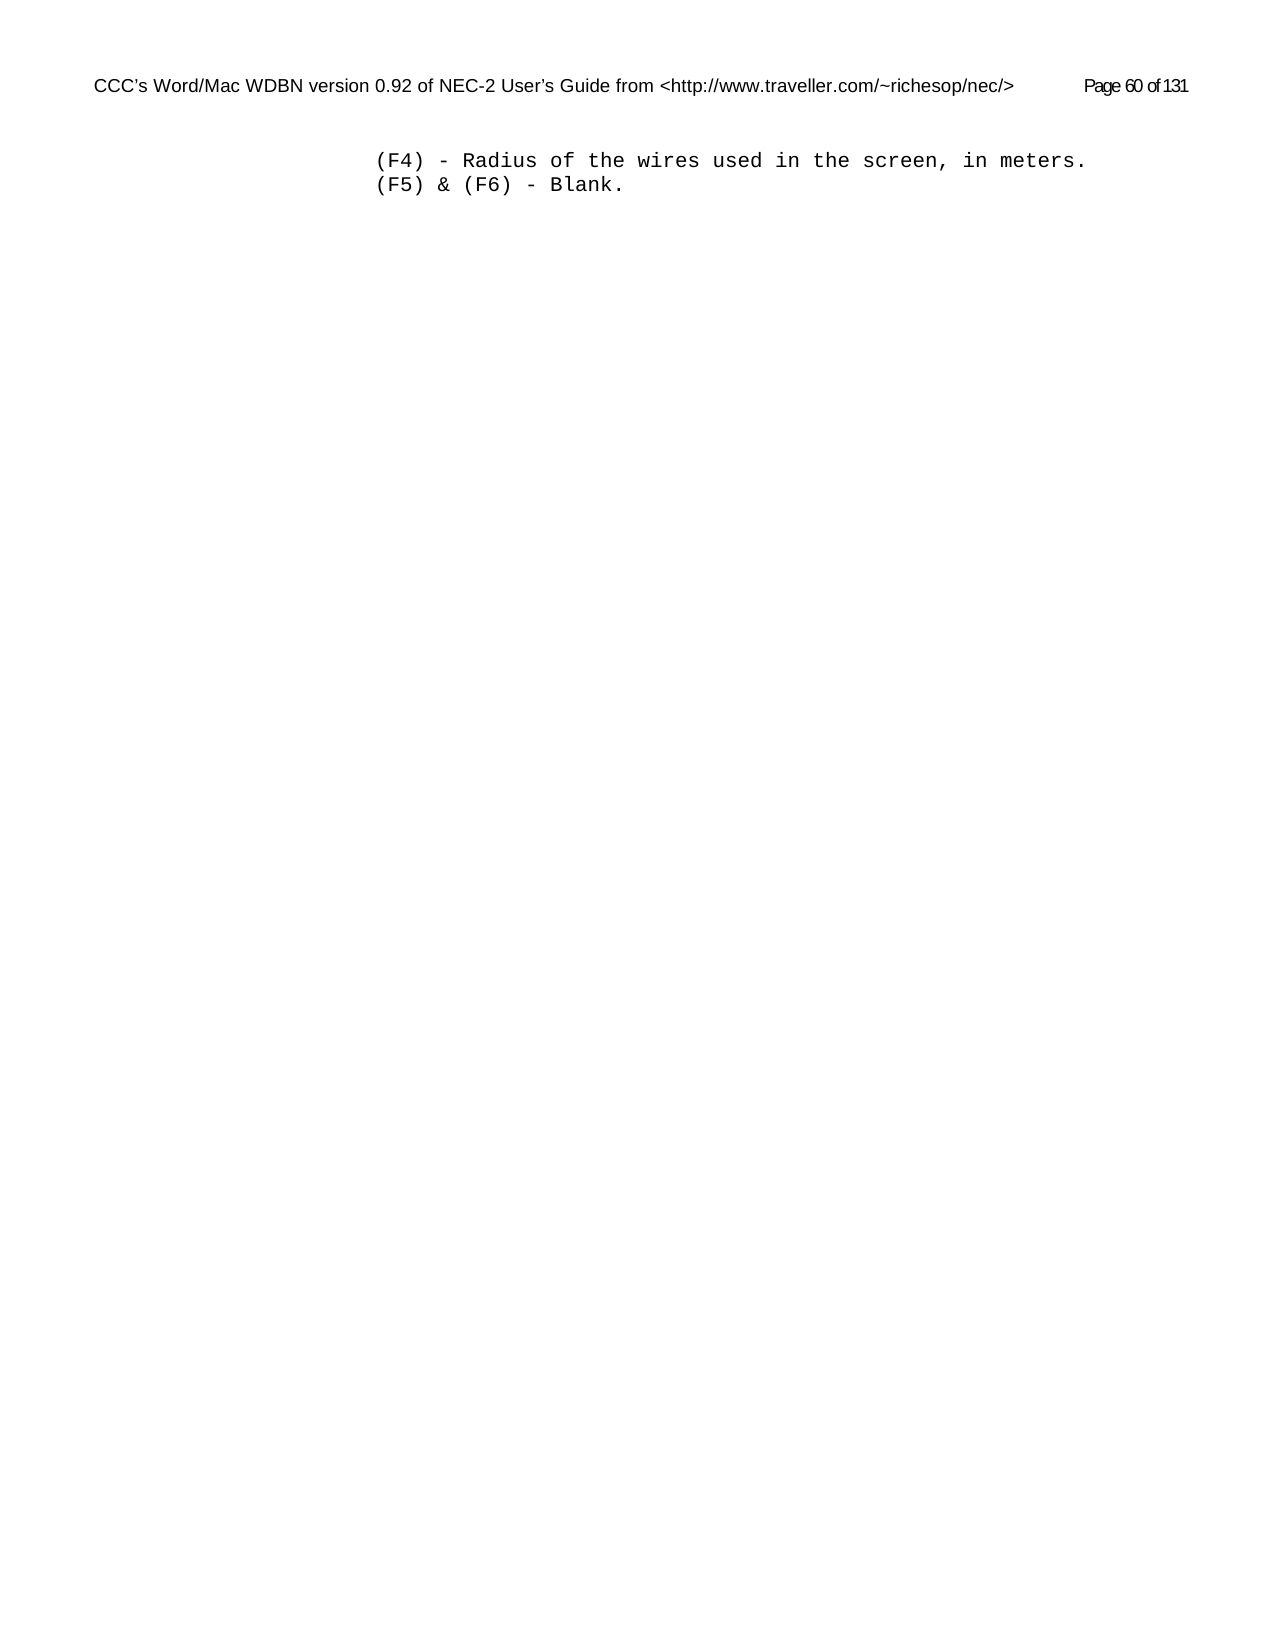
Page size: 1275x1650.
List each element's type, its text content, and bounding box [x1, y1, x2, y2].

text (F5) & (F6) - Blank. [187, 174, 1181, 198]
text (F4) - Radius of the wires used in the screen, in meters. [187, 150, 1181, 174]
